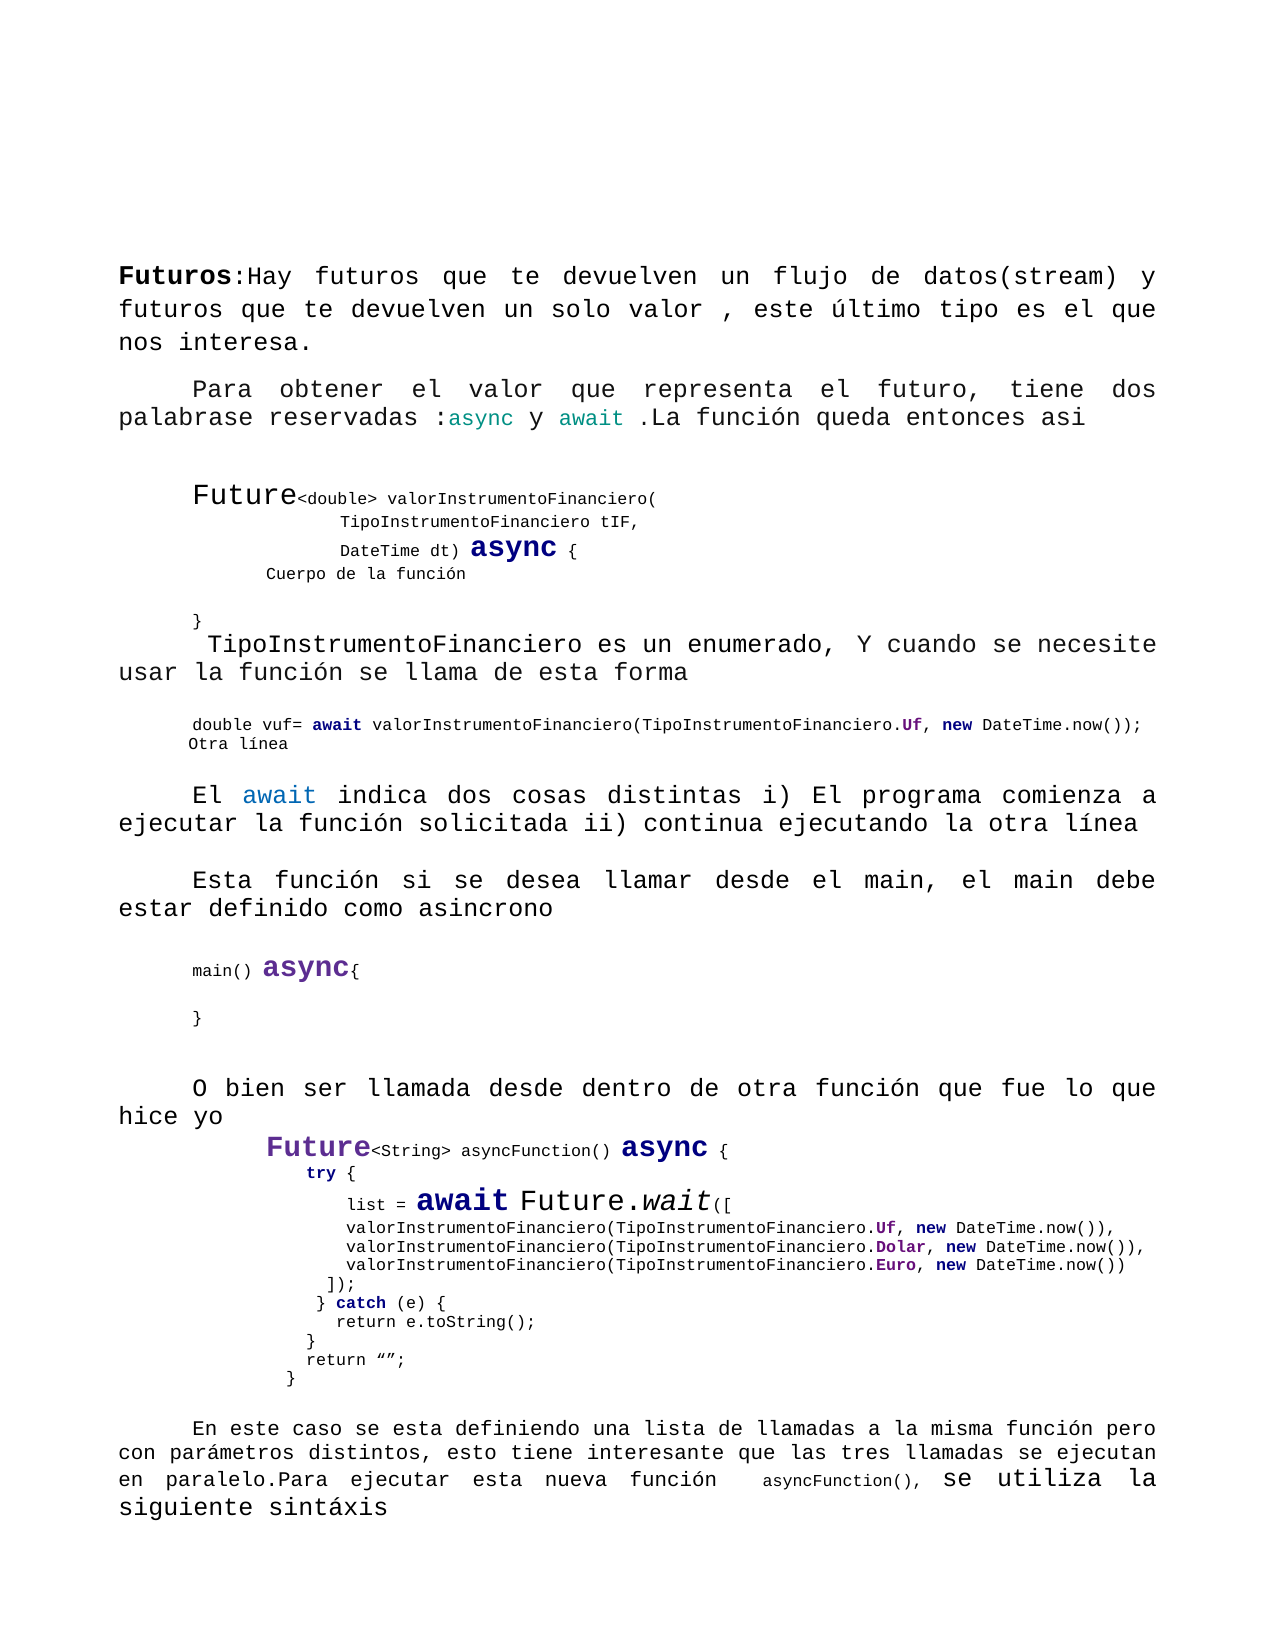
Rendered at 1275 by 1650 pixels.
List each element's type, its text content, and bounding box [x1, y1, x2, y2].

text return “”; [266, 1351, 1157, 1370]
text main() async{ [118, 952, 1157, 986]
text valorInstrumentoFinanciero(TipoInstrumentoFinanciero.Euro, new DateTime.now()) [266, 1257, 1157, 1276]
text Future<double> valorInstrumentoFinanciero( [118, 481, 1157, 513]
text } [118, 613, 1157, 631]
text Otra línea [118, 735, 1157, 754]
text Future<String> asyncFunction() async { [266, 1132, 1157, 1165]
text DateTime dt) async { [118, 532, 1157, 565]
text double vuf= await valorInstrumentoFinanciero(TipoInstrumentoFinanciero.Uf, new DateTime.now()); [118, 716, 1157, 735]
text } catch (e) { [266, 1295, 1157, 1313]
text try { [266, 1165, 1157, 1184]
text Futuros:Hay futuros que te devuelven un flujo de datos(stream) y futuros que te devuelven un solo valor , este último tipo es el que nos interesa. [118, 262, 1157, 358]
text } [118, 1009, 1157, 1028]
text TipoInstrumentoFinanciero es un enumerado, Y cuando se necesite usar la función se llama de esta forma [118, 631, 1157, 688]
text ]); [266, 1276, 1157, 1295]
text list = await Future.wait([ [266, 1184, 1157, 1219]
text Cuerpo de la función [118, 565, 1157, 584]
text valorInstrumentoFinanciero(TipoInstrumentoFinanciero.Dolar, new DateTime.now()), [266, 1238, 1157, 1257]
text Esta función si se desea llamar desde el main, el main debe estar definido como asincrono [118, 867, 1157, 924]
text TipoInstrumentoFinanciero tIF, [118, 513, 1157, 532]
text } [266, 1332, 1157, 1351]
text return e.toString(); [266, 1313, 1157, 1332]
text valorInstrumentoFinanciero(TipoInstrumentoFinanciero.Uf, new DateTime.now()), [266, 1219, 1157, 1238]
text En este caso se esta definiendo una lista de llamadas a la misma función pero con parámetros distintos, esto tiene interesante que las tres llamadas se ejecutan en paralelo.Para ejecutar esta nueva función asyncFunction(), se utiliza la siguiente sintáxis [118, 1418, 1157, 1522]
text El await indica dos cosas distintas i) El programa comienza a ejecutar la función solicitada ii) continua ejecutando la otra línea [118, 782, 1157, 839]
text O bien ser llamada desde dentro de otra función que fue lo que hice yo [118, 1075, 1157, 1132]
text Para obtener el valor que representa el futuro, tiene dos palabrase reservadas :async y await .La función queda entonces asi [118, 377, 1157, 433]
text } [266, 1370, 1157, 1389]
